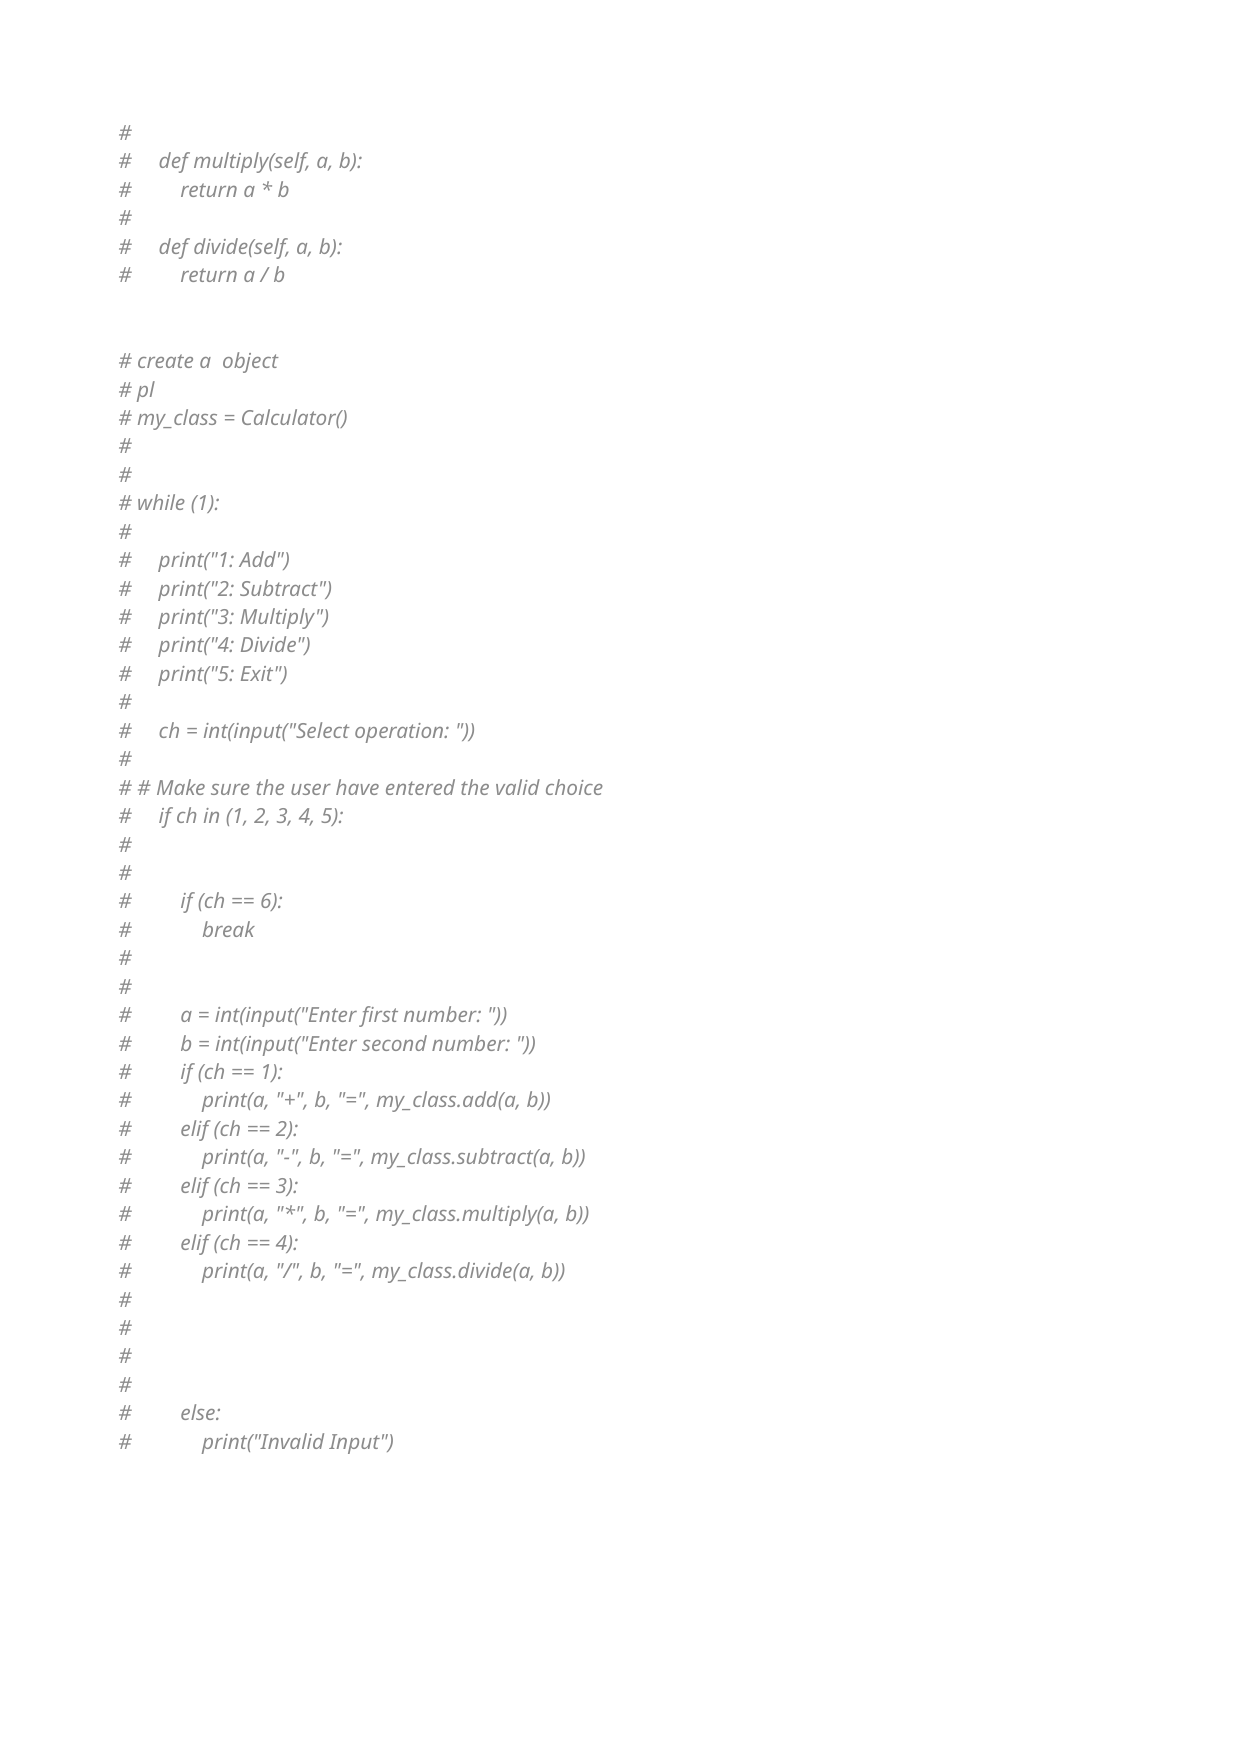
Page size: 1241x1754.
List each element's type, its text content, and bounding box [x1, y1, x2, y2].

text # # def multiply(self, a, b): # return a * b # # def divide(self, a, b): # return a / b # create a object # pl # my_class = Calculator() # # # while (1): # # print("1: Add") # print("2: Subtract") # print("3: Multiply") # print("4: Divide") # print("5: Exit") # # ch = int(input("Select operation: ")) # # # Make sure the user have entered the valid choice # if ch in (1, 2, 3, 4, 5): # # # if (ch == 6): # break # # # a = int(input("Enter first number: ")) # b = int(input("Enter second number: ")) # if (ch == 1): # print(a, "+", b, "=", my_class.add(a, b)) # elif (ch == 2): # print(a, "-", b, "=", my_class.subtract(a, b)) # elif (ch == 3): # print(a, "*", b, "=", my_class.multiply(a, b)) # elif (ch == 4): # print(a, "/", b, "=", my_class.divide(a, b)) # # # # # else: # print("Invalid Input") [118, 118, 1122, 1513]
